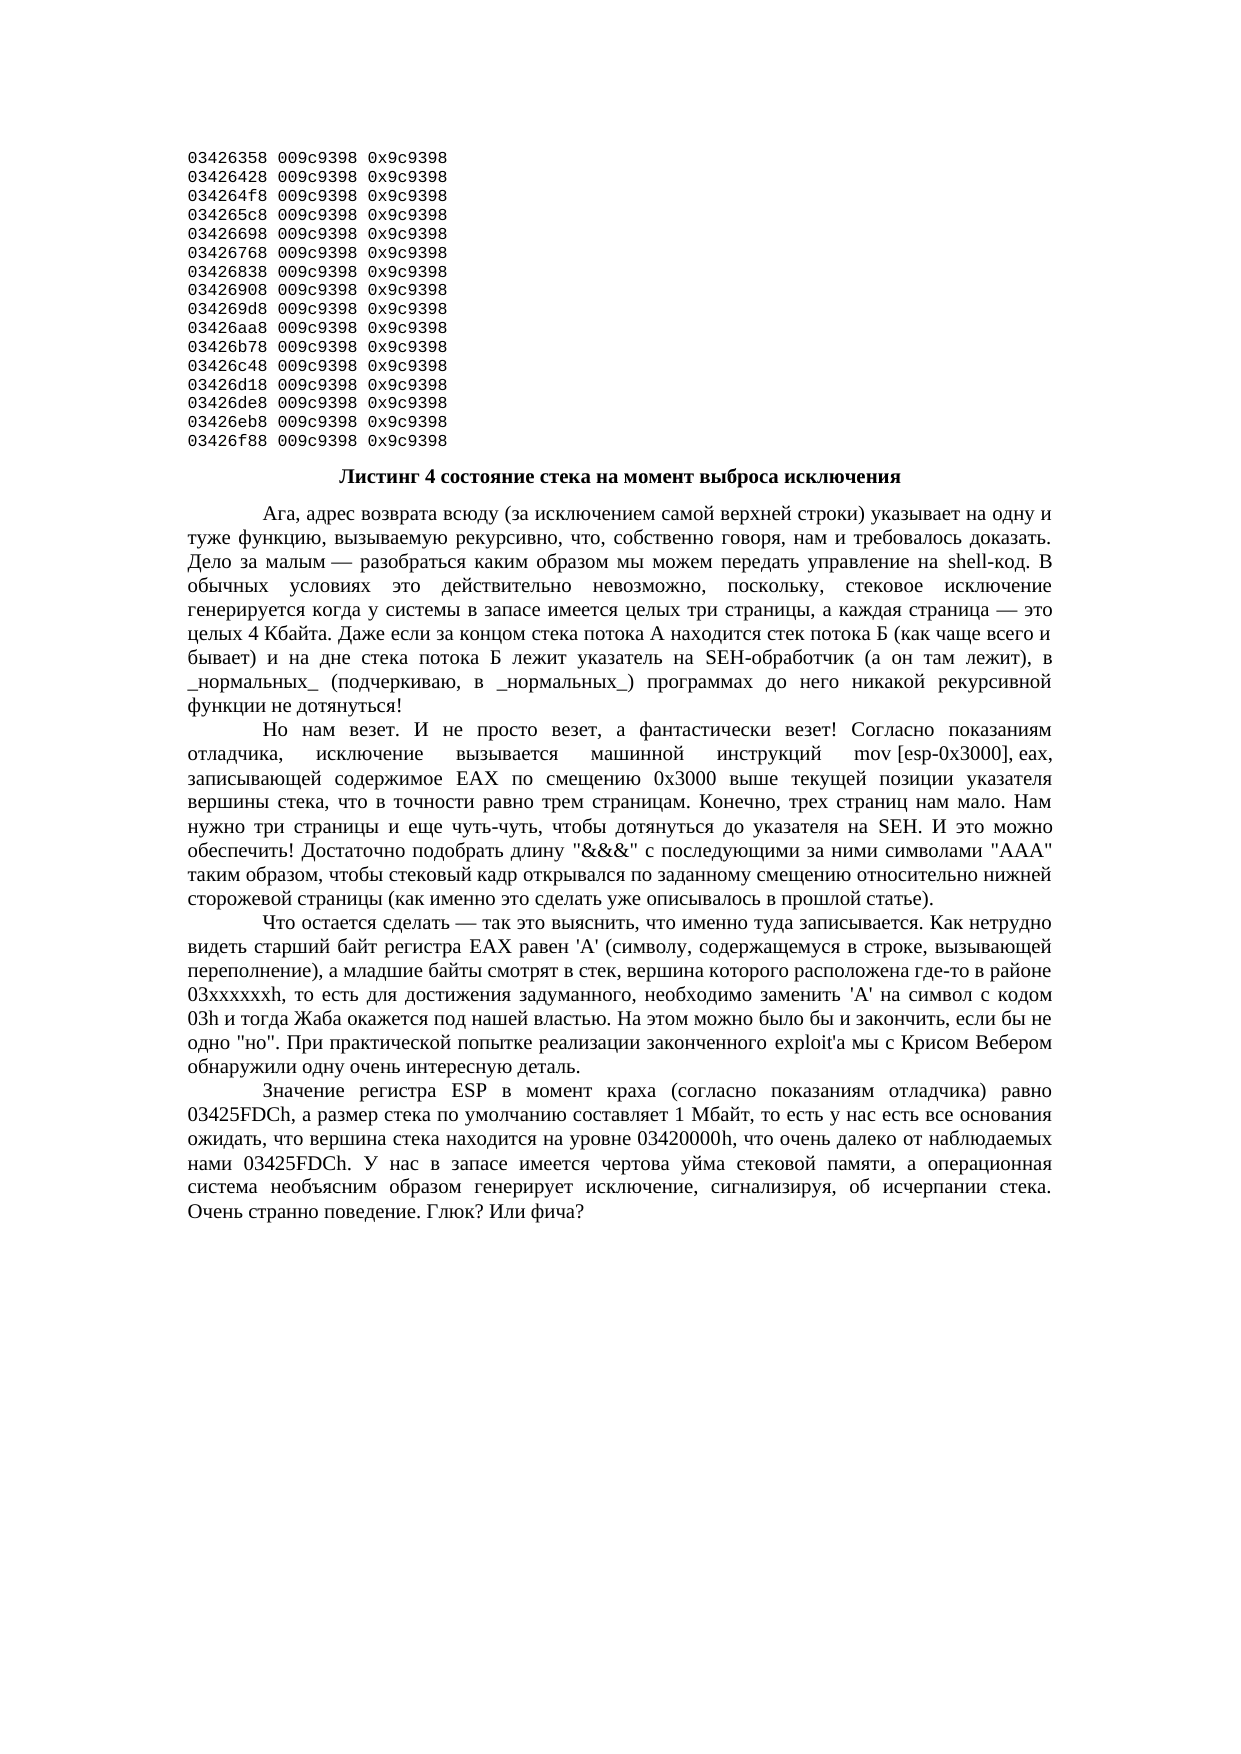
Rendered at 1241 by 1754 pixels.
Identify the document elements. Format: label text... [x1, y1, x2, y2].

text Что остается сделать — так это выяснить, что именно туда записывается. Как нетрудно видеть старший байт регистра EAX равен 'A' (символу, содержащемуся в строке, вызывающей переполнение), а младшие байты смотрят в стек, вершина которого расположена где-то в районе 03xxxxxxh, то есть для достижения задуманного, необходимо заменить 'A' на символ с кодом 03h и тогда Жаба окажется под нашей властью. На этом можно было бы и закончить, если бы не одно "но". При практической попытке реализации законченного exploit'а мы с Крисом Вебером обнаружили одну очень интересную деталь. [187, 910, 1053, 1078]
text 03426428 009c9398 0x9c9398 [187, 169, 1053, 188]
text Значение регистра ESP в момент краха (согласно показаниям отладчика) равно 03425FDCh, а размер стека по умолчанию составляет 1 Мбайт, то есть у нас есть все основания ожидать, что вершина стека находится на уровне 03420000h, что очень далеко от наблюдаемых нами 03425FDCh. У нас в запасе имеется чертова уйма стековой памяти, а операционная система необъясним образом генерирует исключение, сигнализируя, об исчерпании стека. Очень странно поведение. Глюк? Или фича? [187, 1078, 1053, 1223]
text 03426de8 009c9398 0x9c9398 [187, 395, 1053, 414]
text 03426838 009c9398 0x9c9398 [187, 263, 1053, 282]
text 03426358 009c9398 0x9c9398 [187, 150, 1053, 169]
text Ага, адрес возврата всюду (за исключением самой верхней строки) указывает на одну и туже функцию, вызываемую рекурсивно, что, собственно говоря, нам и требовалось доказать. Дело за малым — разобраться каким образом мы можем передать управление на shell-код. В обычных условиях это действительно невозможно, поскольку, стековое исключение генерируется когда у системы в запасе имеется целых три страницы, а каждая страница — это целых 4 Кбайта. Даже если за концом стека потока А находится стек потока Б (как чаще всего и бывает) и на дне стека потока Б лежит указатель на SEH-обработчик (а он там лежит), в _нормальных_ (подчеркиваю, в _нормальных_) программах до него никакой рекурсивной функции не дотянуться! [187, 501, 1053, 717]
text 03426eb8 009c9398 0x9c9398 [187, 414, 1053, 433]
text 03426f88 009c9398 0x9c9398 [187, 433, 1053, 452]
text Но нам везет. И не просто везет, а фантастически везет! Согласно показаниям отладчика, исключение вызывается машинной инструкций mov [esp-0x3000], eax, записывающей содержимое EAX по смещению 0x3000 выше текущей позиции указателя вершины стека, что в точности равно трем страницам. Конечно, трех страниц нам мало. Нам нужно три страницы и еще чуть-чуть, чтобы дотянуться до указателя на SEH. И это можно обеспечить! Достаточно подобрать длину "&&&" с последующими за ними символами "AAA" таким образом, чтобы стековый кадр открывался по заданному смещению относительно нижней сторожевой страницы (как именно это сделать уже описывалось в прошлой статье). [187, 717, 1053, 910]
text 034269d8 009c9398 0x9c9398 [187, 301, 1053, 320]
text 03426b78 009c9398 0x9c9398 [187, 338, 1053, 357]
text 034264f8 009c9398 0x9c9398 [187, 188, 1053, 207]
text 03426d18 009c9398 0x9c9398 [187, 376, 1053, 395]
text 034265c8 009c9398 0x9c9398 [187, 207, 1053, 225]
text 03426908 009c9398 0x9c9398 [187, 282, 1053, 301]
text 03426aa8 009c9398 0x9c9398 [187, 320, 1053, 338]
text Листинг 4 состояние стека на момент выброса исключения [187, 464, 1053, 488]
text 03426768 009c9398 0x9c9398 [187, 244, 1053, 263]
text 03426698 009c9398 0x9c9398 [187, 225, 1053, 244]
text 03426c48 009c9398 0x9c9398 [187, 357, 1053, 376]
